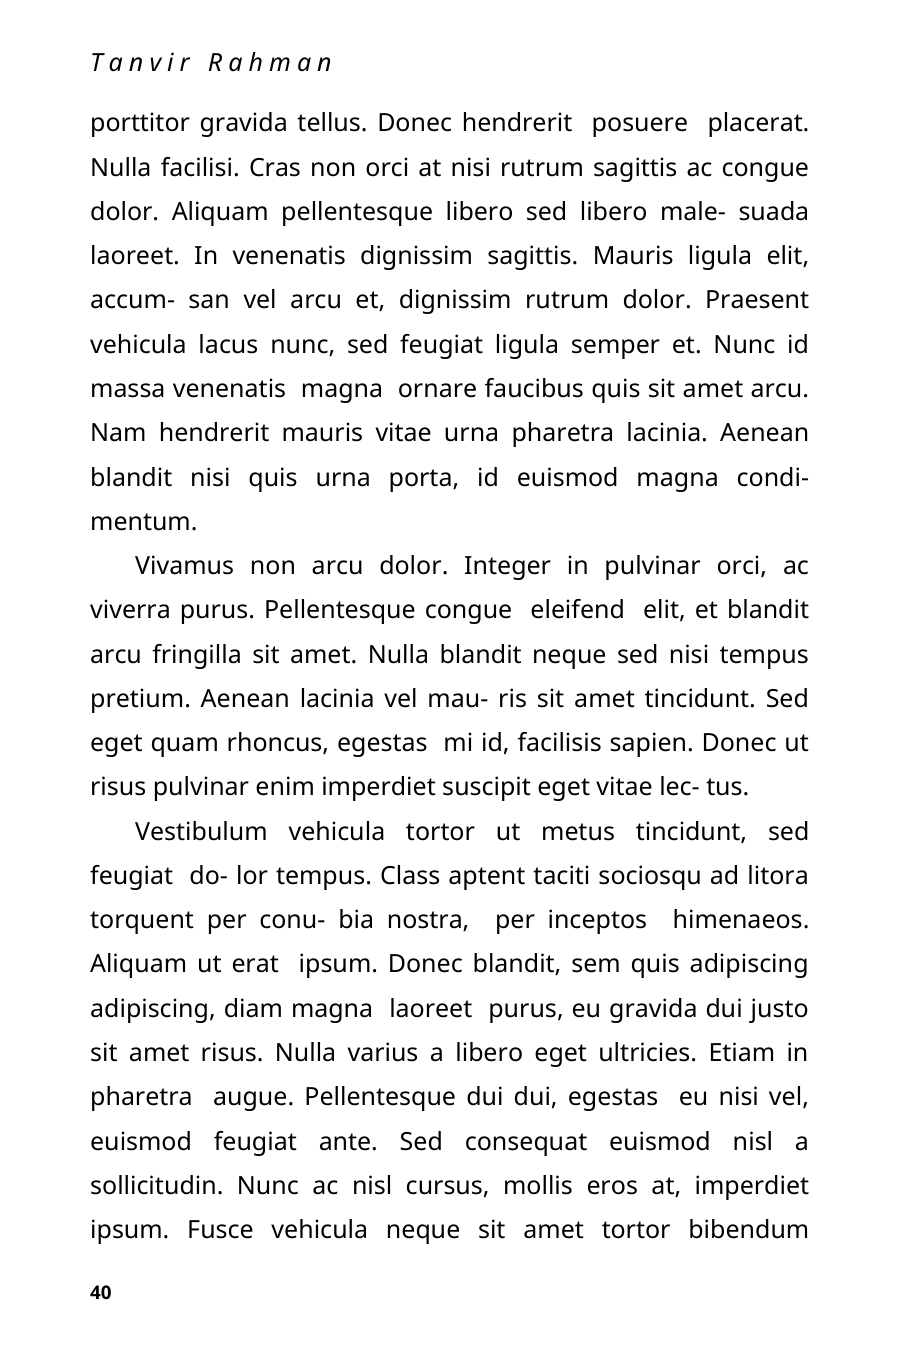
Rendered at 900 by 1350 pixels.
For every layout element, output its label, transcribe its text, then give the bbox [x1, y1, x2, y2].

text porttitor gravida tellus. Donec hendrerit posuere placerat. Nulla facilisi. Cras non orci at nisi rutrum sagittis ac congue dolor. Aliquam pellentesque libero sed libero male- suada laoreet. In venenatis dignissim sagittis. Mauris ligula elit, accum- san vel arcu et, dignissim rutrum dolor. Praesent vehicula lacus nunc, sed feugiat ligula semper et. Nunc id massa venenatis magna ornare faucibus quis sit amet arcu. Nam hendrerit mauris vitae urna pharetra lacinia. Aenean blandit nisi quis urna porta, id euismod magna condi- mentum. [90, 105, 810, 537]
text Vestibulum vehicula tortor ut metus tincidunt, sed feugiat do- lor tempus. Class aptent taciti sociosqu ad litora torquent per conu- bia nostra, per inceptos himenaeos. Aliquam ut erat ipsum. Donec blandit, sem quis adipiscing adipiscing, diam magna laoreet purus, eu gravida dui justo sit amet risus. Nulla varius a libero eget ultricies. Etiam in pharetra augue. Pellentesque dui dui, egestas eu nisi vel, euismod feugiat ante. Sed consequat euismod nisl a sollicitudin. Nunc ac nisl cursus, mollis eros at, imperdiet ipsum. Fusce vehicula neque sit amet tortor bibendum [90, 813, 810, 1246]
text Vivamus non arcu dolor. Integer in pulvinar orci, ac viverra purus. Pellentesque congue eleifend elit, et blandit arcu fringilla sit amet. Nulla blandit neque sed nisi tempus pretium. Aenean lacinia vel mau- ris sit amet tincidunt. Sed eget quam rhoncus, egestas mi id, facilisis sapien. Donec ut risus pulvinar enim imperdiet suscipit eget vitae lec- tus. [90, 548, 810, 803]
